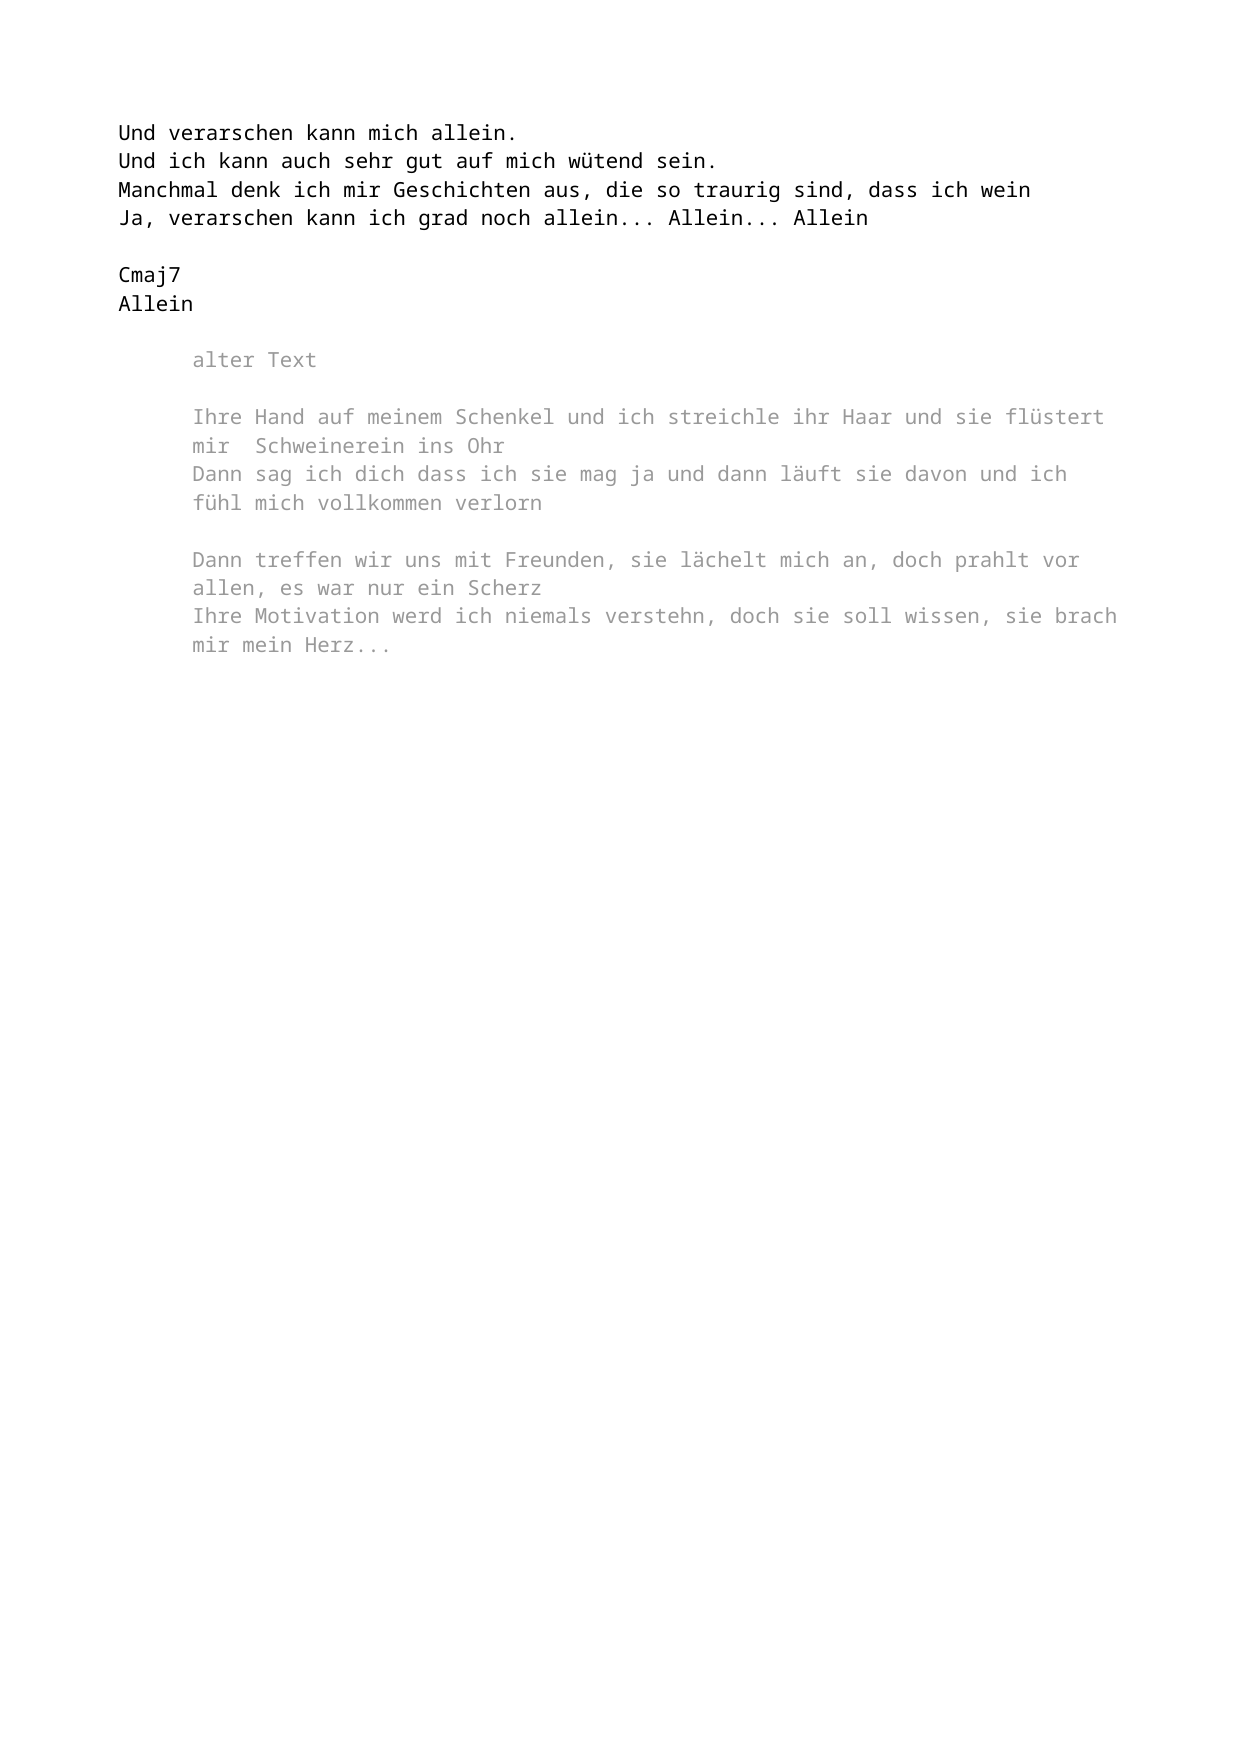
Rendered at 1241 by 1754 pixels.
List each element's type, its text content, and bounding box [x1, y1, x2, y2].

text alter Text [192, 346, 1122, 374]
text Allein [118, 289, 1122, 317]
text Dann treffen wir uns mit Freunden, sie lächelt mich an, doch prahlt vor allen, es war nur ein Scherz [192, 545, 1122, 602]
text Manchmal denk ich mir Geschichten aus, die so traurig sind, dass ich wein [118, 175, 1122, 203]
text Ja, verarschen kann ich grad noch allein... Allein... Allein [118, 203, 1122, 232]
text Und verarschen kann mich allein. [118, 118, 1122, 147]
text Ihre Motivation werd ich niemals verstehn, doch sie soll wissen, sie brach mir mein Herz... [192, 602, 1122, 658]
text Ihre Hand auf meinem Schenkel und ich streichle ihr Haar und sie flüstert mir Schweinerein ins Ohr [192, 402, 1122, 459]
text Dann sag ich dich dass ich sie mag ja und dann läuft sie davon und ich fühl mich vollkommen verlorn [192, 459, 1122, 516]
text Und ich kann auch sehr gut auf mich wütend sein. [118, 147, 1122, 175]
text Cmaj7 [118, 260, 1122, 289]
